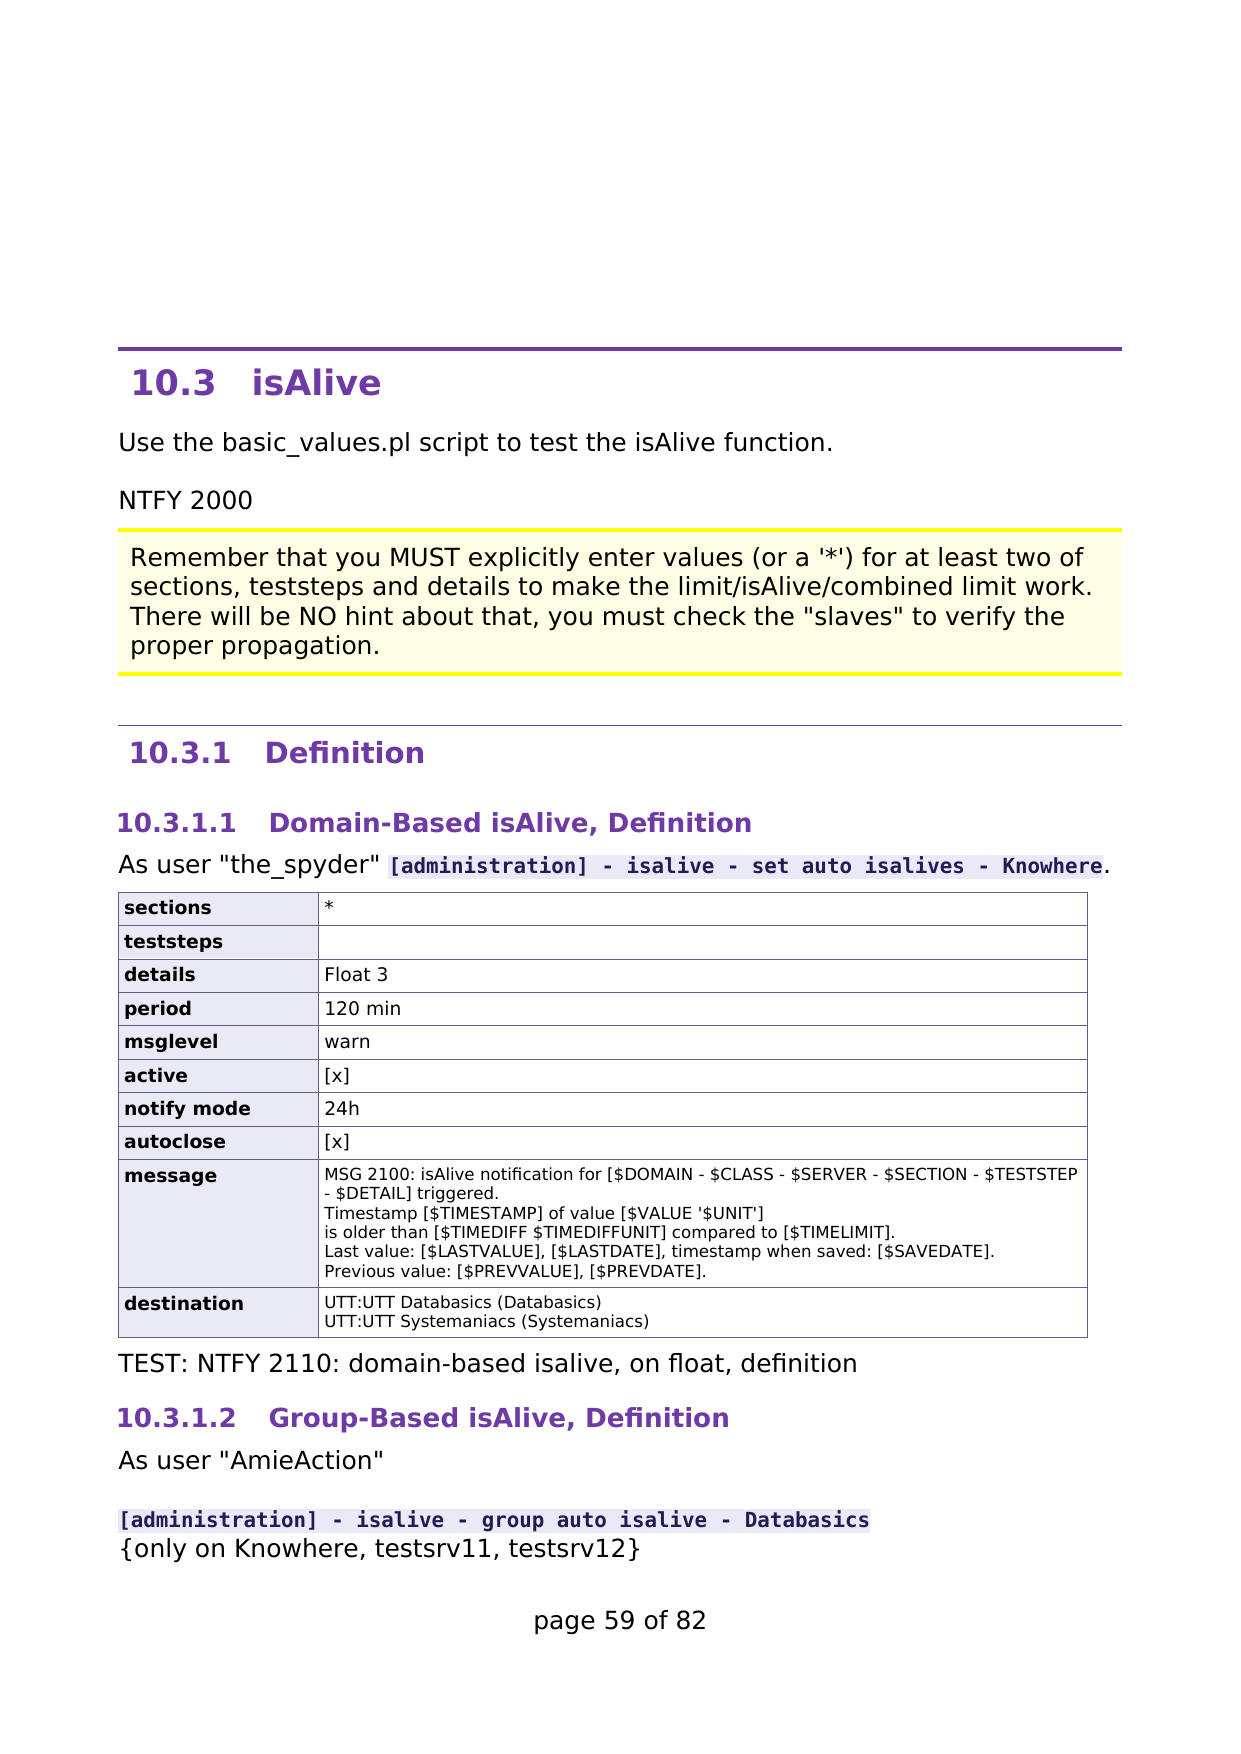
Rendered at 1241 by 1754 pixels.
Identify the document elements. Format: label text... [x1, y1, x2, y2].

text As user "the_spyder" [administration] - isalive - set auto isalives - Knowhere. [118, 851, 1122, 880]
table_cell [319, 926, 1087, 958]
table_cell MSG 2100: isAlive notification for [$DOMAIN - $CLASS - $SERVER - $SECTION - $TESTSTEP - $DETAIL] triggered. Timestamp [$TIMESTAMP] of value [$VALUE '$UNIT'] is older than [$TIMEDIFF $TIMEDIFFUNIT] compared to [$TIMELIMIT]. Last value: [$LASTVALUE], [$LASTDATE], timestamp when saved: [$SAVEDATE]. Previous value: [$PREVVALUE], [$PREVDATE]. [319, 1160, 1087, 1287]
text As user "AmieAction" [118, 1446, 1122, 1475]
subtitle Group-Based isAlive, Definition [118, 1403, 1122, 1434]
table_cell 120 min [319, 993, 1087, 1025]
table_cell period [119, 993, 318, 1025]
subtitle Definition [118, 726, 1122, 783]
table_header * [319, 893, 1087, 925]
table_cell Float 3 [319, 960, 1087, 992]
table_cell autoclose [119, 1127, 318, 1159]
table_cell teststeps [119, 926, 318, 958]
table_cell UTT:UTT Databasics (Databasics) UTT:UTT Systemaniacs (Systemaniacs) [319, 1288, 1087, 1337]
table_cell 24h [319, 1093, 1087, 1126]
subtitle isAlive [118, 351, 1122, 416]
table_cell warn [319, 1026, 1087, 1059]
text Remember that you MUST explicitly enter values (or a '*') for at least two of sections, teststeps and details to make the limit/isAlive/combined limit work. There will be NO hint about that, you must check the "slaves" to verify the proper propagation. [118, 532, 1122, 672]
table_header sections [119, 893, 318, 925]
subtitle Domain-Based isAlive, Definition [118, 808, 1122, 838]
text TEST: NTFY 2110: domain-based isalive, on float, definition [118, 1349, 1122, 1378]
table_cell active [119, 1060, 318, 1092]
text {only on Knowhere, testsrv11, testsrv12} [118, 1534, 1122, 1563]
table_cell [x] [319, 1127, 1087, 1159]
table_cell [x] [319, 1060, 1087, 1092]
table_cell details [119, 960, 318, 992]
table_cell destination [119, 1288, 318, 1337]
table_cell notify mode [119, 1093, 318, 1126]
text Use the basic_values.pl script to test the isAlive function. [118, 428, 1122, 457]
table_cell message [119, 1160, 318, 1287]
text [administration] - isalive - group auto isalive - Databasics [118, 1504, 1122, 1534]
table_cell msglevel [119, 1026, 318, 1059]
text NTFY 2000 [118, 487, 1122, 516]
